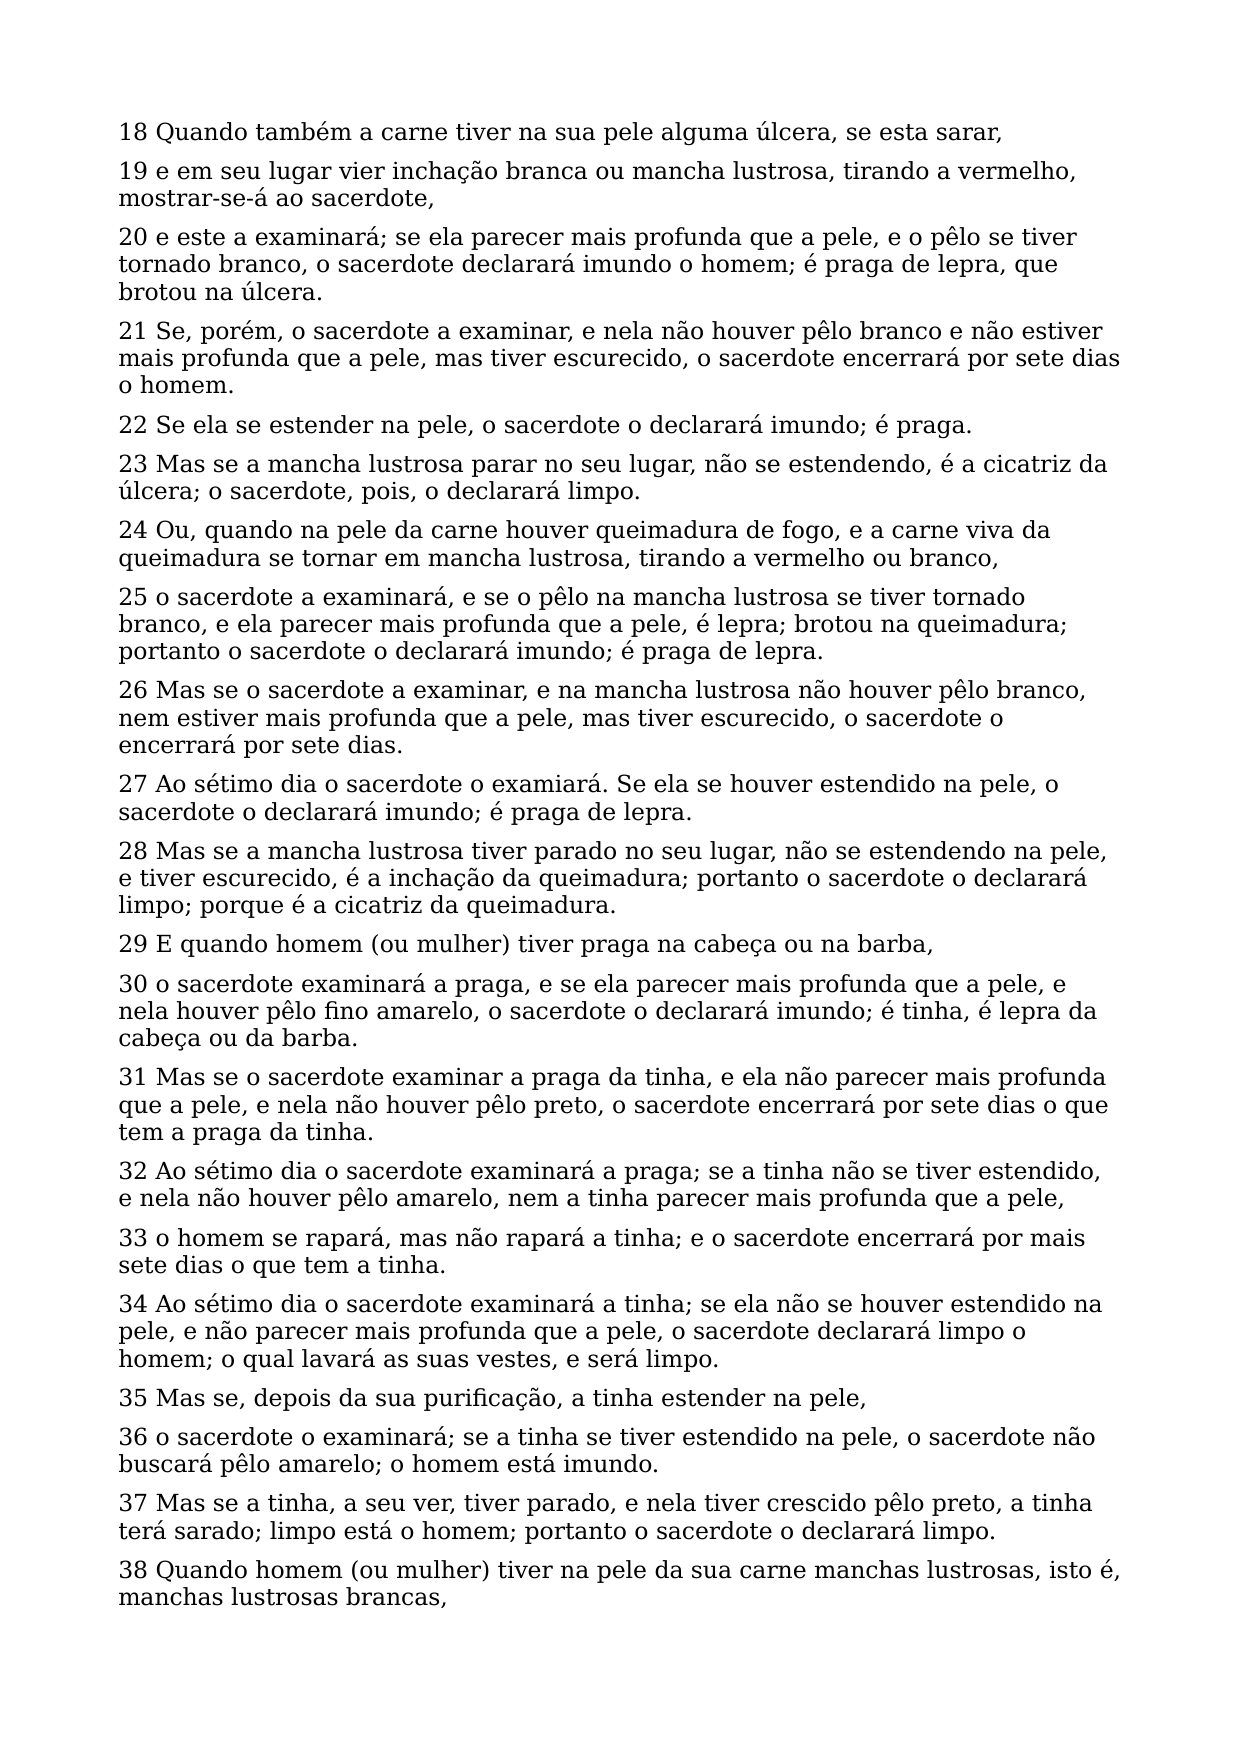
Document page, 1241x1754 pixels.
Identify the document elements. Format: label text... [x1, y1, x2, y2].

text 26 Mas se o sacerdote a examinar, e na mancha lustrosa não houver pêlo branco, nem estiver mais profunda que a pele, mas tiver escurecido, o sacerdote o encerrará por sete dias. [118, 677, 1122, 759]
text 34 Ao sétimo dia o sacerdote examinará a tinha; se ela não se houver estendido na pele, e não parecer mais profunda que a pele, o sacerdote declarará limpo o homem; o qual lavará as suas vestes, e será limpo. [118, 1291, 1122, 1372]
text 33 o homem se rapará, mas não rapará a tinha; e o sacerdote encerrará por mais sete dias o que tem a tinha. [118, 1224, 1122, 1279]
text 25 o sacerdote a examinará, e se o pêlo na mancha lustrosa se tiver tornado branco, e ela parecer mais profunda que a pele, é lepra; brotou na queimadura; portanto o sacerdote o declarará imundo; é praga de lepra. [118, 583, 1122, 665]
text 35 Mas se, depois da sua purificação, a tinha estender na pele, [118, 1384, 1122, 1412]
text 37 Mas se a tinha, a seu ver, tiver parado, e nela tiver crescido pêlo preto, a tinha terá sarado; limpo está o homem; portanto o sacerdote o declarará limpo. [118, 1490, 1122, 1544]
text 29 E quando homem (ou mulher) tiver praga na cabeça ou na barba, [118, 931, 1122, 958]
text 23 Mas se a mancha lustrosa parar no seu lugar, não se estendendo, é a cicatriz da úlcera; o sacerdote, pois, o declarará limpo. [118, 450, 1122, 505]
text 32 Ao sétimo dia o sacerdote examinará a praga; se a tinha não se tiver estendido, e nela não houver pêlo amarelo, nem a tinha parecer mais profunda que a pele, [118, 1158, 1122, 1212]
text 21 Se, porém, o sacerdote a examinar, e nela não houver pêlo branco e não estiver mais profunda que a pele, mas tiver escurecido, o sacerdote encerrará por sete dias o homem. [118, 317, 1122, 399]
text 27 Ao sétimo dia o sacerdote o examiará. Se ela se houver estendido na pele, o sacerdote o declarará imundo; é praga de lepra. [118, 771, 1122, 825]
text 22 Se ela se estender na pele, o sacerdote o declarará imundo; é praga. [118, 411, 1122, 438]
text 30 o sacerdote examinará a praga, e se ela parecer mais profunda que a pele, e nela houver pêlo fino amarelo, o sacerdote o declarará imundo; é tinha, é lepra da cabeça ou da barba. [118, 970, 1122, 1052]
text 24 Ou, quando na pele da carne houver queimadura de fogo, e a carne viva da queimadura se tornar em mancha lustrosa, tirando a vermelho ou branco, [118, 517, 1122, 571]
text 31 Mas se o sacerdote examinar a praga da tinha, e ela não parecer mais profunda que a pele, e nela não houver pêlo preto, o sacerdote encerrará por sete dias o que tem a praga da tinha. [118, 1064, 1122, 1146]
text 18 Quando também a carne tiver na sua pele alguma úlcera, se esta sarar, [118, 118, 1122, 145]
text 19 e em seu lugar vier inchação branca ou mancha lustrosa, tirando a vermelho, mostrar-se-á ao sacerdote, [118, 157, 1122, 212]
text 38 Quando homem (ou mulher) tiver na pele da sua carne manchas lustrosas, isto é, manchas lustrosas brancas, [118, 1556, 1122, 1611]
text 20 e este a examinará; se ela parecer mais profunda que a pele, e o pêlo se tiver tornado branco, o sacerdote declarará imundo o homem; é praga de lepra, que brotou na úlcera. [118, 224, 1122, 306]
text 36 o sacerdote o examinará; se a tinha se tiver estendido na pele, o sacerdote não buscará pêlo amarelo; o homem está imundo. [118, 1423, 1122, 1478]
text 28 Mas se a mancha lustrosa tiver parado no seu lugar, não se estendendo na pele, e tiver escurecido, é a inchação da queimadura; portanto o sacerdote o declarará limpo; porque é a cicatriz da queimadura. [118, 837, 1122, 919]
